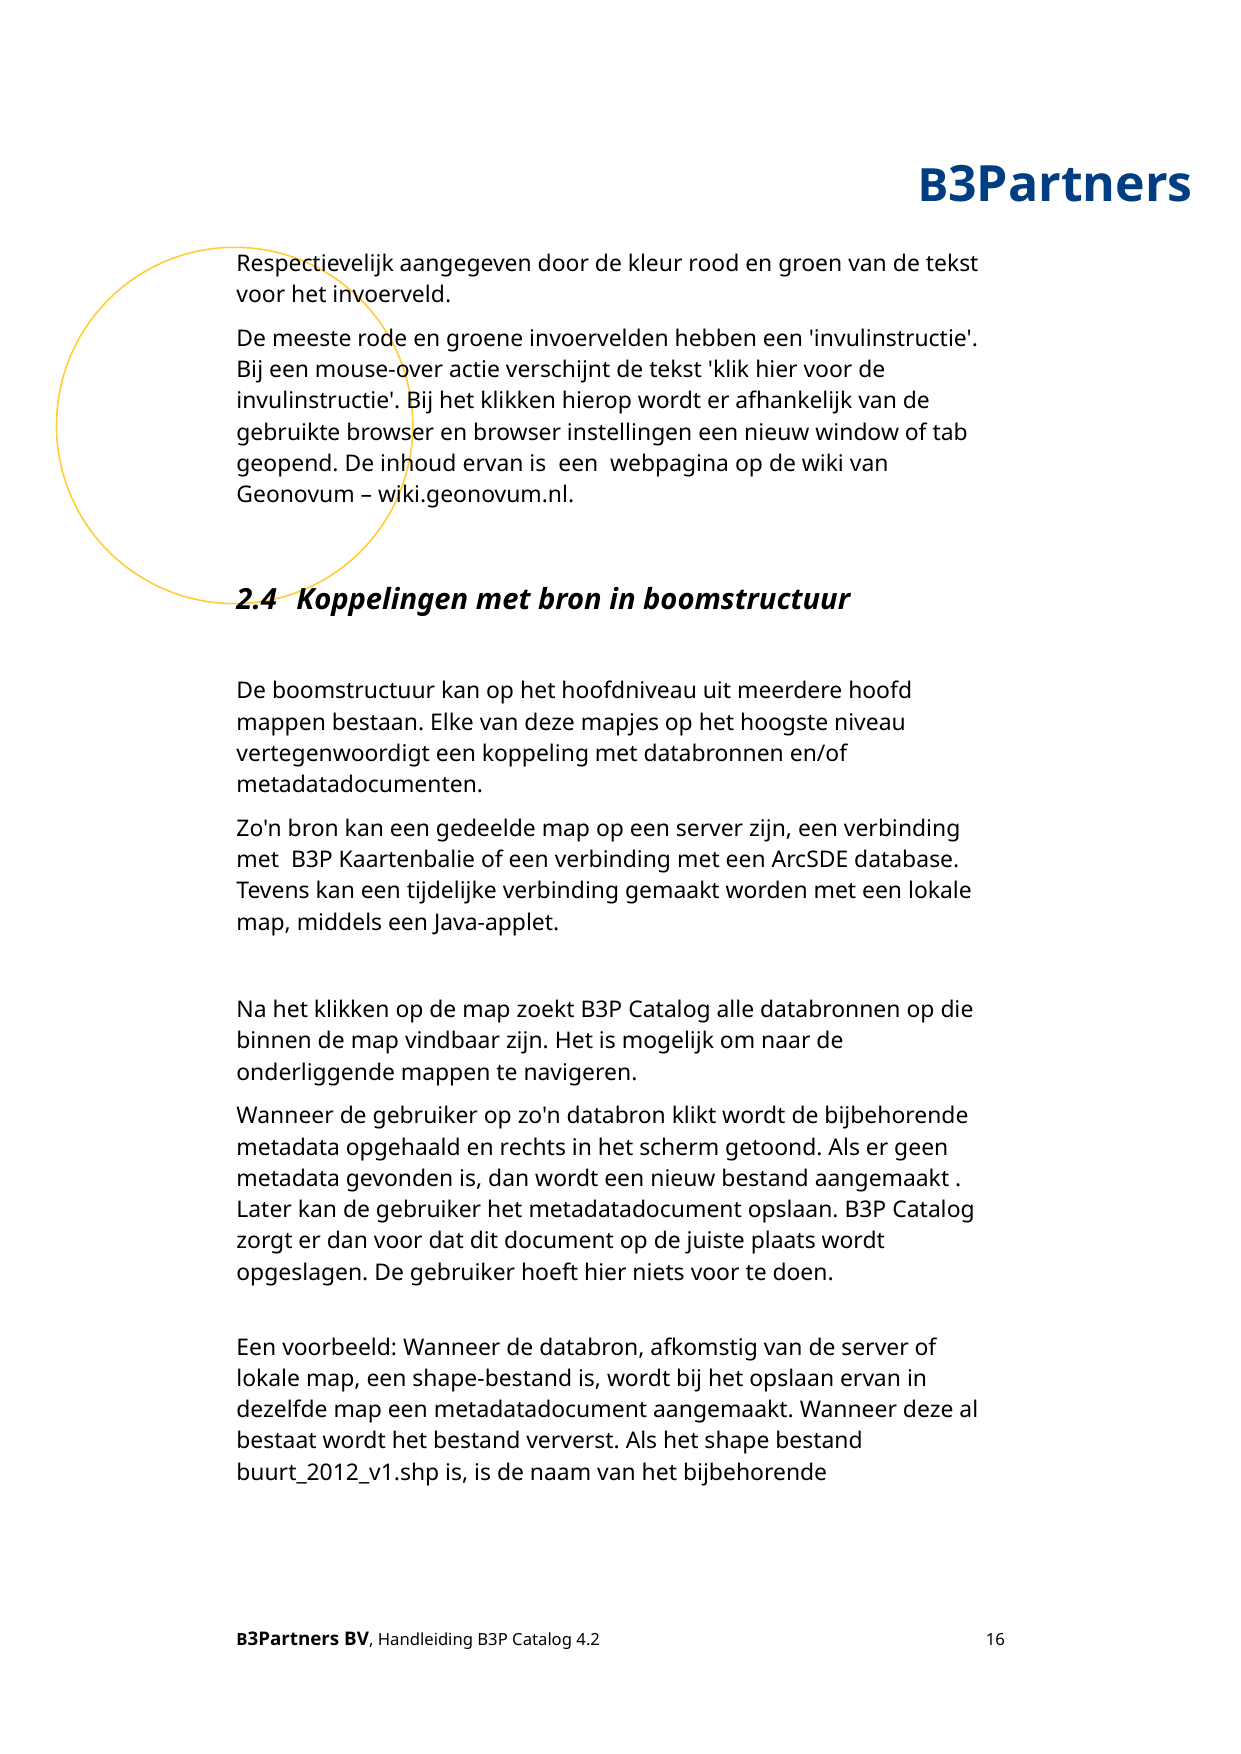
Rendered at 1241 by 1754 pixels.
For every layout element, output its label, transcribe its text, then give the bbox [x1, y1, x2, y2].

text Een voorbeeld: Wanneer de databron, afkomstig van de server of lokale map, een shape-bestand is, wordt bij het opslaan ervan in dezelfde map een metadatadocument aangemaakt. Wanneer deze al bestaat wordt het bestand ververst. Als het shape bestand buurt_2012_v1.shp is, is de naam van het bijbehorende metadatadocument buurt_2012_v1.shp.xml. [236, 1330, 1004, 1487]
text Zo'n bron kan een gedeelde map op een server zijn, een verbinding met B3P Kaartenbalie of een verbinding met een ArcSDE database. Tevens kan een tijdelijke verbinding gemaakt worden met een lokale map, middels een Java-applet. [236, 812, 1004, 937]
text De boomstructuur kan op het hoofdniveau uit meerdere hoofd mappen bestaan. Elke van deze mapjes op het hoogste niveau vertegenwoordigt een koppeling met databronnen en/of metadatadocumenten. [236, 674, 1004, 799]
text Wanneer de gebruiker op zo'n databron klikt wordt de bijbehorende metadata opgehaald en rechts in het scherm getoond. Als er geen metadata gevonden is, dan wordt een nieuw bestand aangemaakt . Later kan de gebruiker het metadatadocument opslaan. B3P Catalog zorgt er dan voor dat dit document op de juiste plaats wordt opgeslagen. De gebruiker hoeft hier niets voor te doen. [236, 1099, 1004, 1318]
text Zoals in de paragraaf “kleurcodering” is aangegeven zijn er invoervelden die verplicht dan wel onder voorwaarden verplicht zijn. Respectievelijk aangegeven door de kleur rood en groen van de tekst voor het invoerveld. [258, 247, 1004, 309]
subtitle Koppelingen met bron in boomstructuur [236, 578, 1004, 618]
text De meeste rode en groene invoervelden hebben een 'invulinstructie'. Bij een mouse-over actie verschijnt de tekst 'klik hier voor de invulinstructie'. Bij het klikken hierop wordt er afhankelijk van de gebruikte browser en browser instellingen een nieuw window of tab geopend. De inhoud ervan is een webpagina op de wiki van Geonovum – wiki.geonovum.nl. [382, 322, 1004, 509]
text Na het klikken op de map zoekt B3P Catalog alle databronnen op die binnen de map vindbaar zijn. Het is mogelijk om naar de onderliggende mappen te navigeren. [236, 993, 1004, 1087]
